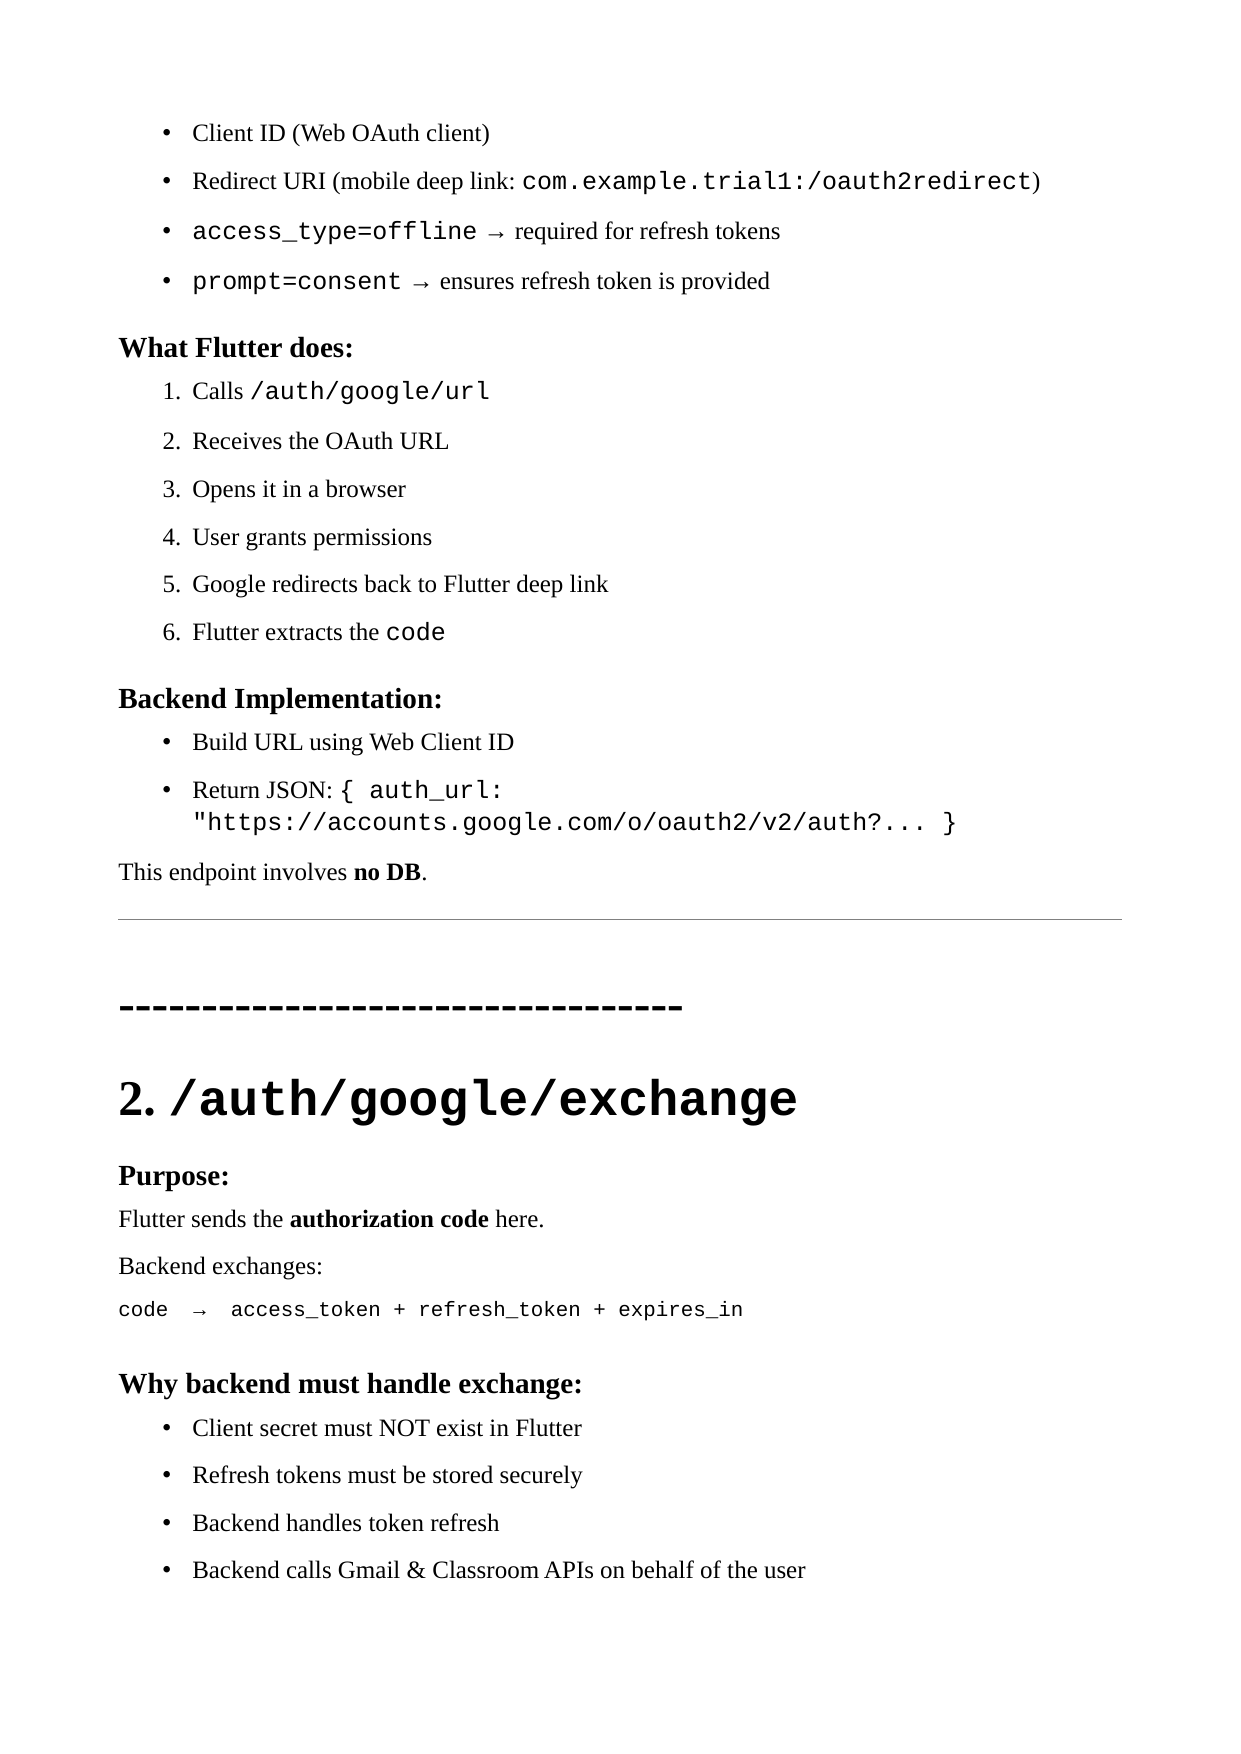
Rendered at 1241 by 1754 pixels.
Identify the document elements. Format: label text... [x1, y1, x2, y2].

text Flutter sends the authorization code here. [118, 1204, 1122, 1232]
text code → access_token + refresh_token + expires_in [118, 1299, 1122, 1323]
list User grants permissions [162, 522, 1122, 550]
list Backend handles token refresh [162, 1508, 1122, 1537]
list Redirect URI (mobile deep link: com.example.trial1:/oauth2redirect) [162, 166, 1122, 197]
subtitle Why backend must handle exchange: [118, 1367, 1122, 1400]
list access_type=offline → required for refresh tokens [162, 216, 1122, 247]
list prompt=consent → ensures refresh token is provided [162, 266, 1122, 297]
text Backend exchanges: [118, 1251, 1122, 1280]
subtitle Purpose: [118, 1158, 1122, 1191]
list Google redirects back to Flutter deep link [162, 569, 1122, 598]
list Refresh tokens must be stored securely [162, 1460, 1122, 1489]
subtitle ---------------------------------- [118, 974, 1122, 1031]
list Client secret must NOT exist in Flutter [162, 1413, 1122, 1441]
subtitle 2. /auth/google/exchange [118, 1069, 1122, 1131]
list Opens it in a browser [162, 474, 1122, 503]
subtitle What Flutter does: [118, 330, 1122, 364]
list Build URL using Web Client ID [162, 727, 1122, 756]
list Receives the OAuth URL [162, 426, 1122, 455]
list Calls /auth/google/url [162, 376, 1122, 407]
subtitle Backend Implementation: [118, 681, 1122, 715]
list Client ID (Web OAuth client) [162, 118, 1122, 147]
text This endpoint involves no DB. [118, 857, 1122, 886]
list Backend calls Gmail & Classroom APIs on behalf of the user [162, 1556, 1122, 1584]
list Flutter extracts the code [162, 617, 1122, 648]
list Return JSON: { auth_url: "https://accounts.google.com/o/oauth2/v2/auth?... } [162, 775, 1122, 838]
